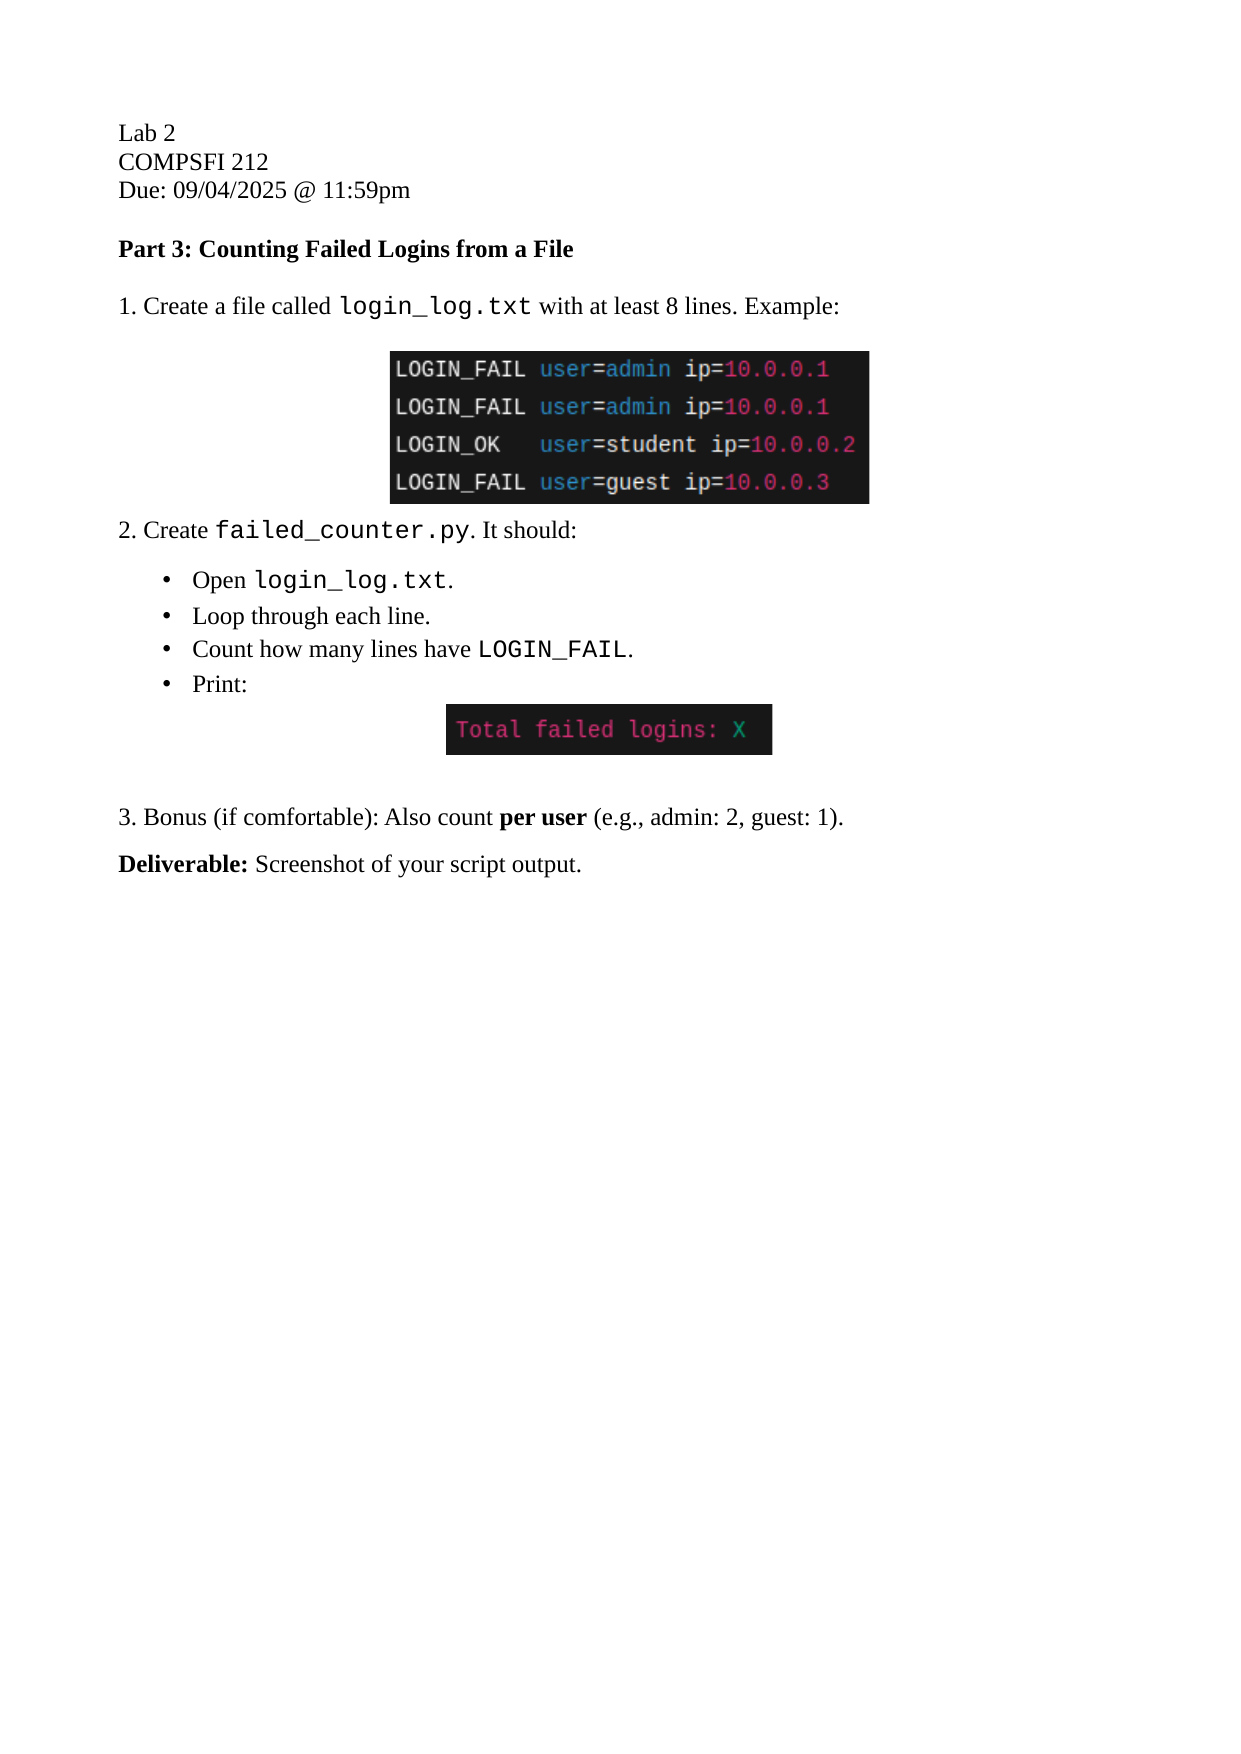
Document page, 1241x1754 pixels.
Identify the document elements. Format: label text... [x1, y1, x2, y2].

text 2. Create failed_counter.py. It should: [118, 516, 1122, 546]
text 1. Create a file called login_log.txt with at least 8 lines. Example: [118, 291, 1122, 322]
list Loop through each line. [162, 601, 1122, 630]
list Open login_log.txt. [162, 566, 1122, 596]
picture [446, 704, 773, 755]
text Part 3: Counting Failed Logins from a File [118, 234, 1122, 263]
picture [389, 351, 870, 504]
list Count how many lines have LOGIN_FAIL. [162, 634, 1122, 665]
list Print: [162, 669, 1122, 698]
text 3. Bonus (if comfortable): Also count per user (e.g., admin: 2, guest: 1). [118, 802, 1122, 830]
text Deliverable: Screenshot of your script output. [118, 849, 1122, 878]
